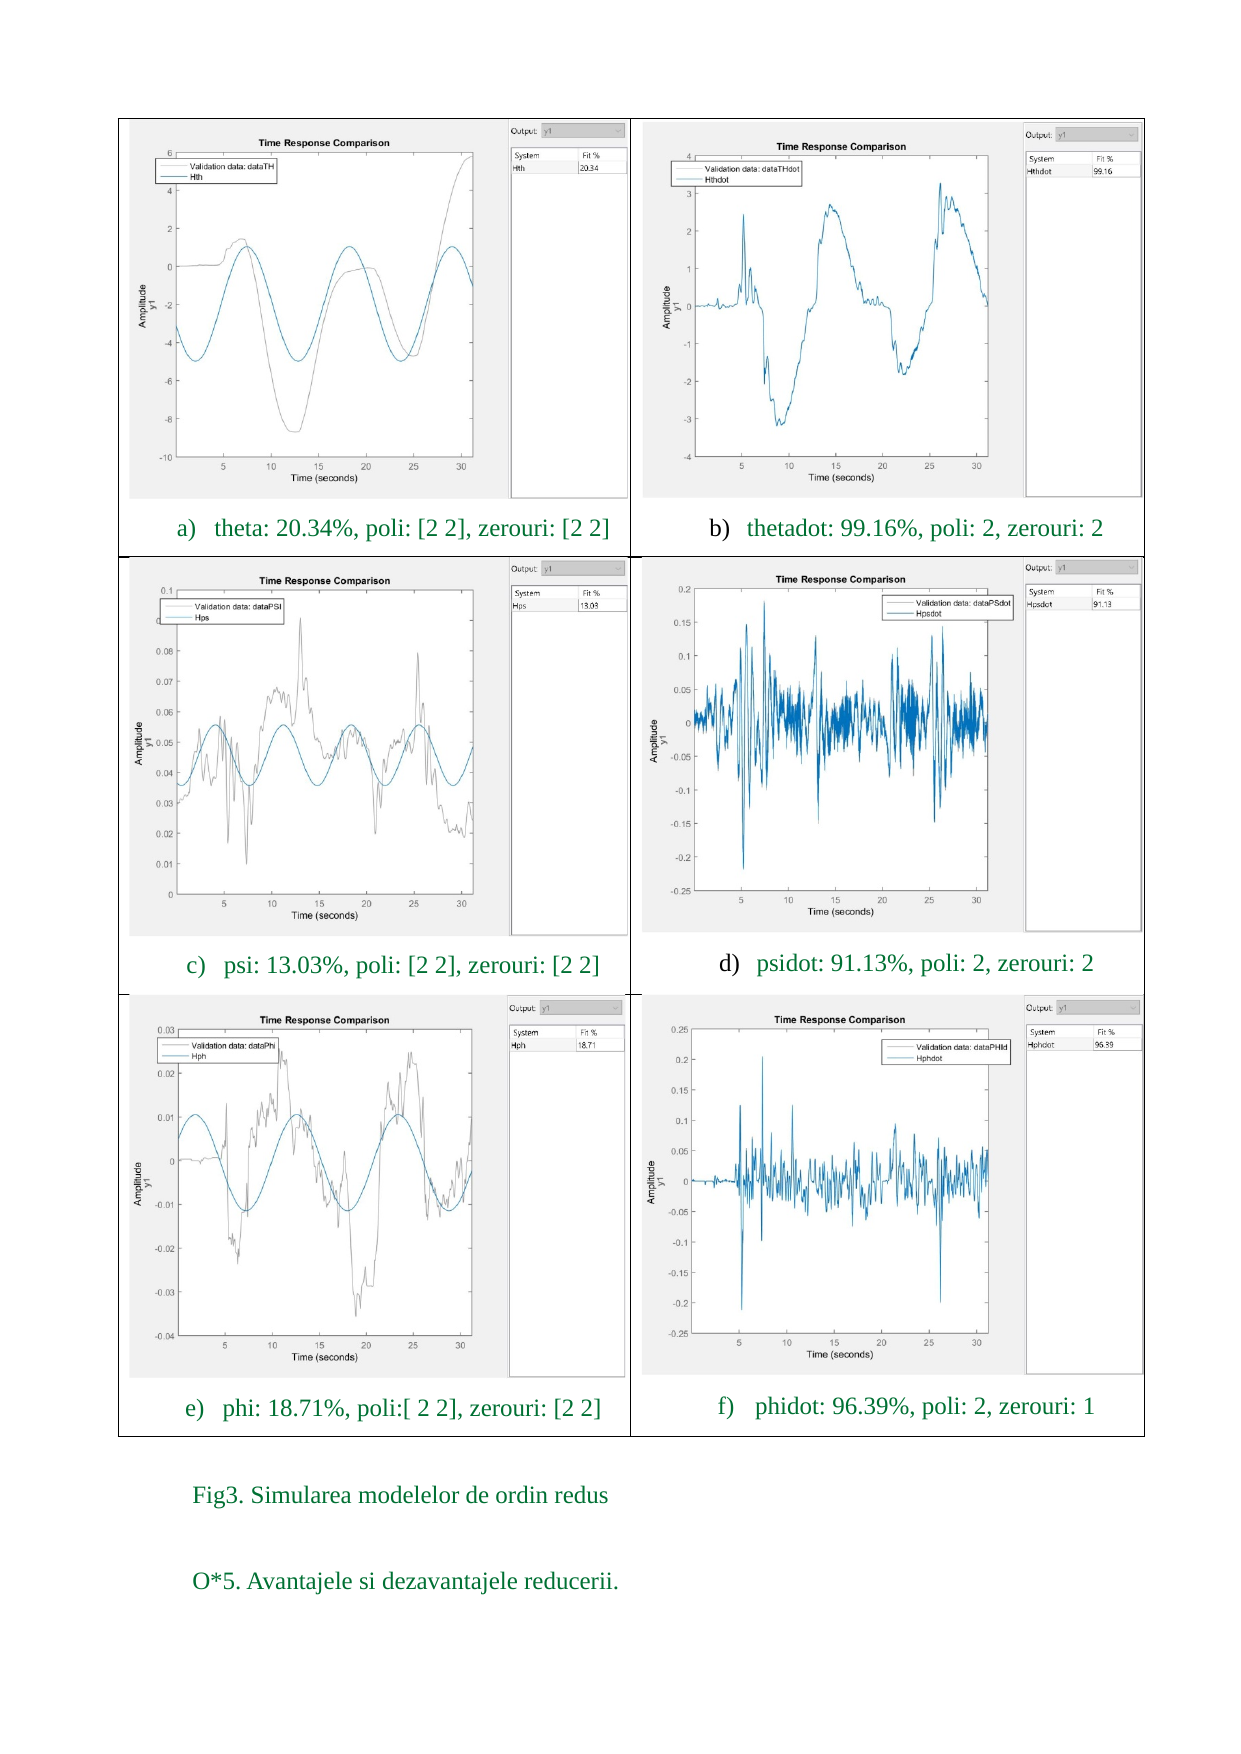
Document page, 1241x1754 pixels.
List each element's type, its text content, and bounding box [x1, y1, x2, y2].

table_header theta: 20.34%, poli: [2 2], zerouri: [2 2] [119, 119, 630, 556]
text Fig3. Simularea modelelor de ordin redus [118, 1480, 1122, 1508]
table_header thetadot: 99.16%, poli: 2, zerouri: 2 [631, 119, 1144, 556]
table_cell psi: 13.03%, poli: [2 2], zerouri: [2 2] [119, 558, 630, 993]
text O*5. Avantajele si dezavantajele reducerii. [118, 1566, 1122, 1595]
table_cell phidot: 96.39%, poli: 2, zerouri: 1 [631, 995, 1144, 1436]
table_cell phi: 18.71%, poli:[ 2 2], zerouri: [2 2] [119, 995, 630, 1436]
table_cell psidot: 91.13%, poli: 2, zerouri: 2 [631, 558, 1144, 993]
